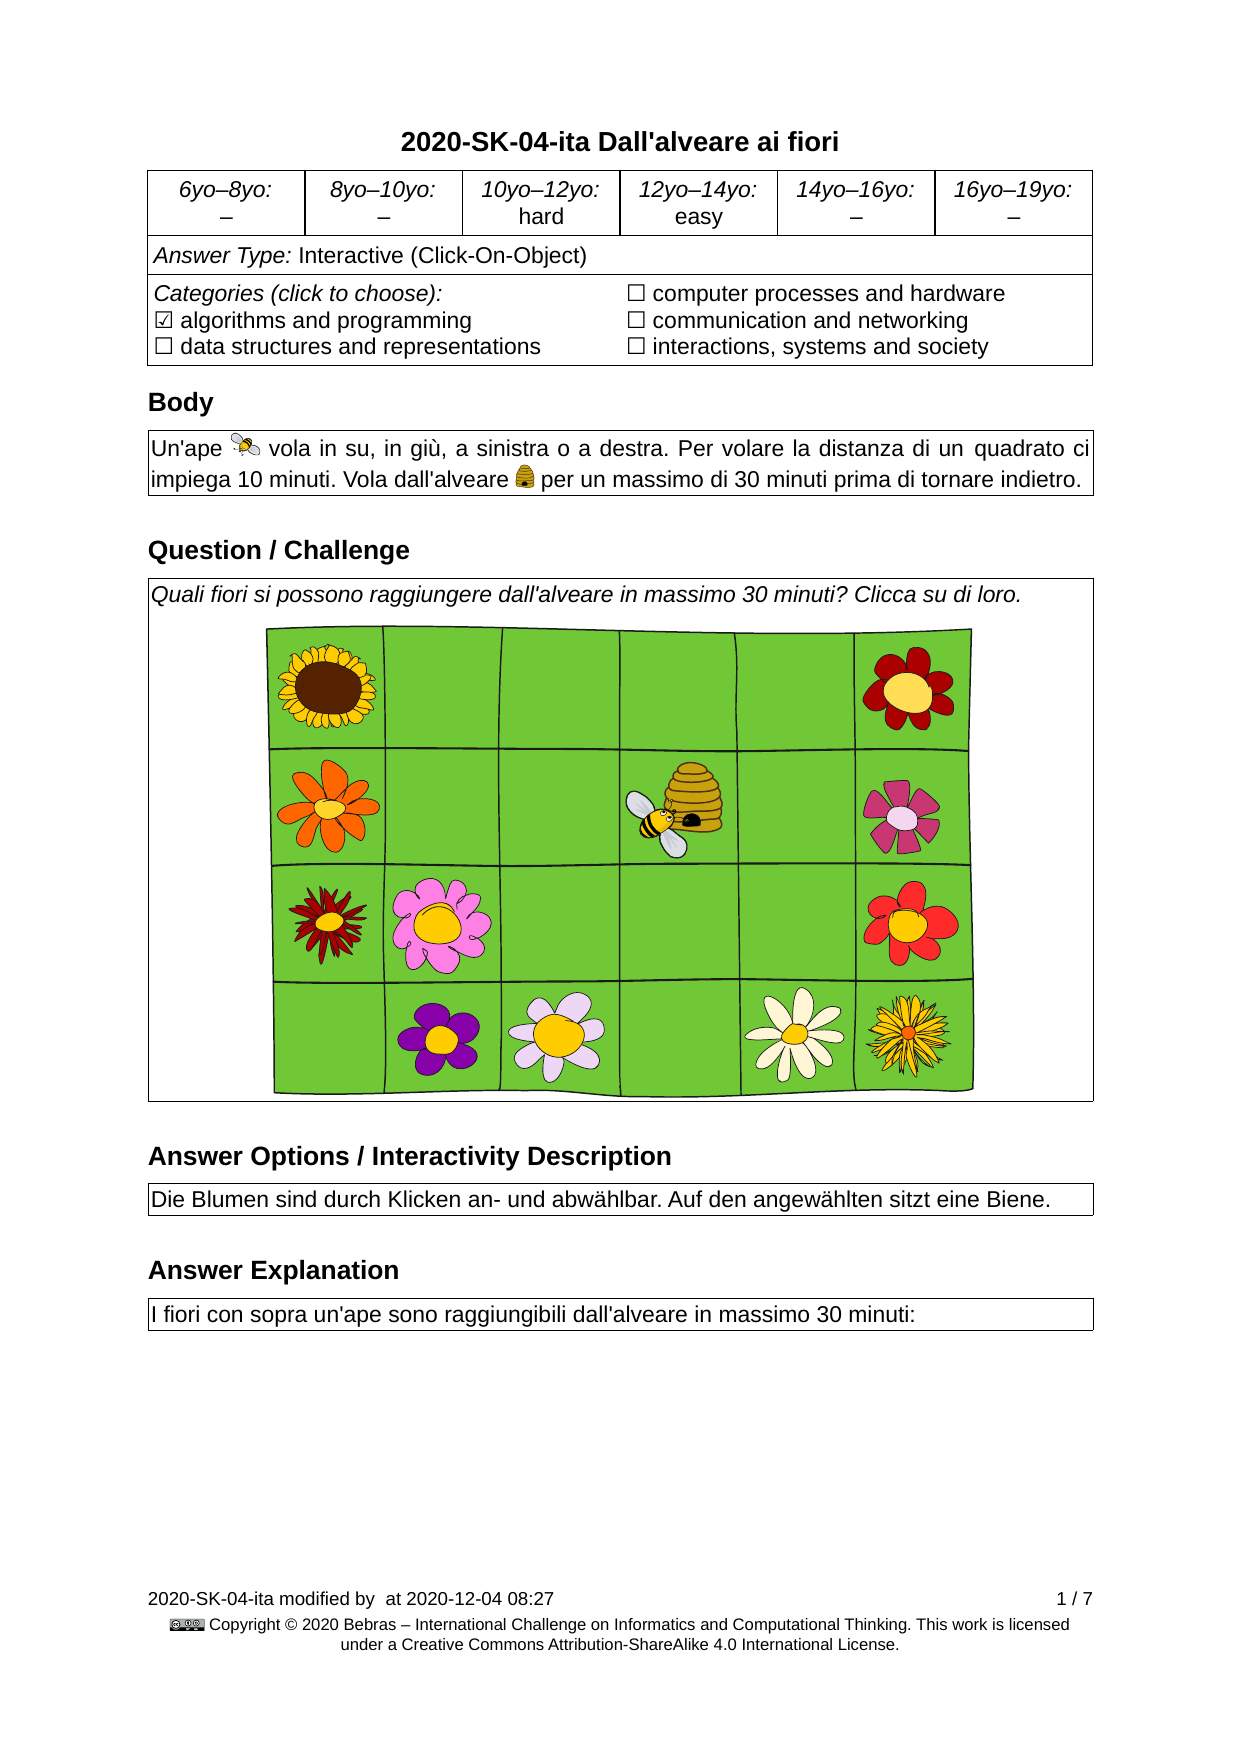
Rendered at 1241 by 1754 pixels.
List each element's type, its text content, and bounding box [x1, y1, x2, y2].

text Quali fiori si possono raggiungere dall'alveare in massimo 30 minuti? Clicca su di loro. [149, 579, 1093, 607]
table_cell Answer Type: Interactive (Click-On-Object) [148, 236, 1092, 274]
table_header 10yo–12yo: hard [463, 171, 619, 235]
table_header 16yo–19yo: – [936, 171, 1092, 235]
table_header 14yo–16yo: – [778, 171, 934, 235]
text Un'ape vola in su, in giù, a sinistra o a destra. Per volare la distanza di un quadrato ci impiega 10 minuti. Vola dall'alveare per un massimo di 30 minuti prima di tornare indietro. [149, 431, 1093, 495]
table_header 6yo–8yo: – [148, 171, 304, 235]
subtitle Answer Explanation [148, 1255, 1093, 1285]
table_header 12yo–14yo: easy [621, 171, 777, 235]
subtitle Answer Options / Interactivity Description [148, 1140, 1093, 1171]
text Die Blumen sind durch Klicken an- und abwählbar. Auf den angewählten sitzt eine Biene. [149, 1184, 1093, 1215]
subtitle Question / Challenge [148, 535, 1093, 565]
table_header 8yo–10yo: – [306, 171, 462, 235]
text I fiori con sopra un'ape sono raggiungibili dall'alveare in massimo 30 minuti: [149, 1299, 1093, 1330]
subtitle 2020-SK-04-ita Dall'alveare ai fiori [148, 125, 1093, 157]
subtitle Body [148, 387, 1093, 417]
table_cell Categories (click to choose): ☑ algorithms and programming ☐ data structures and representations [148, 275, 620, 365]
table_cell ☐ computer processes and hardware ☐ communication and networking ☐ interactions, systems and society [620, 275, 1092, 365]
